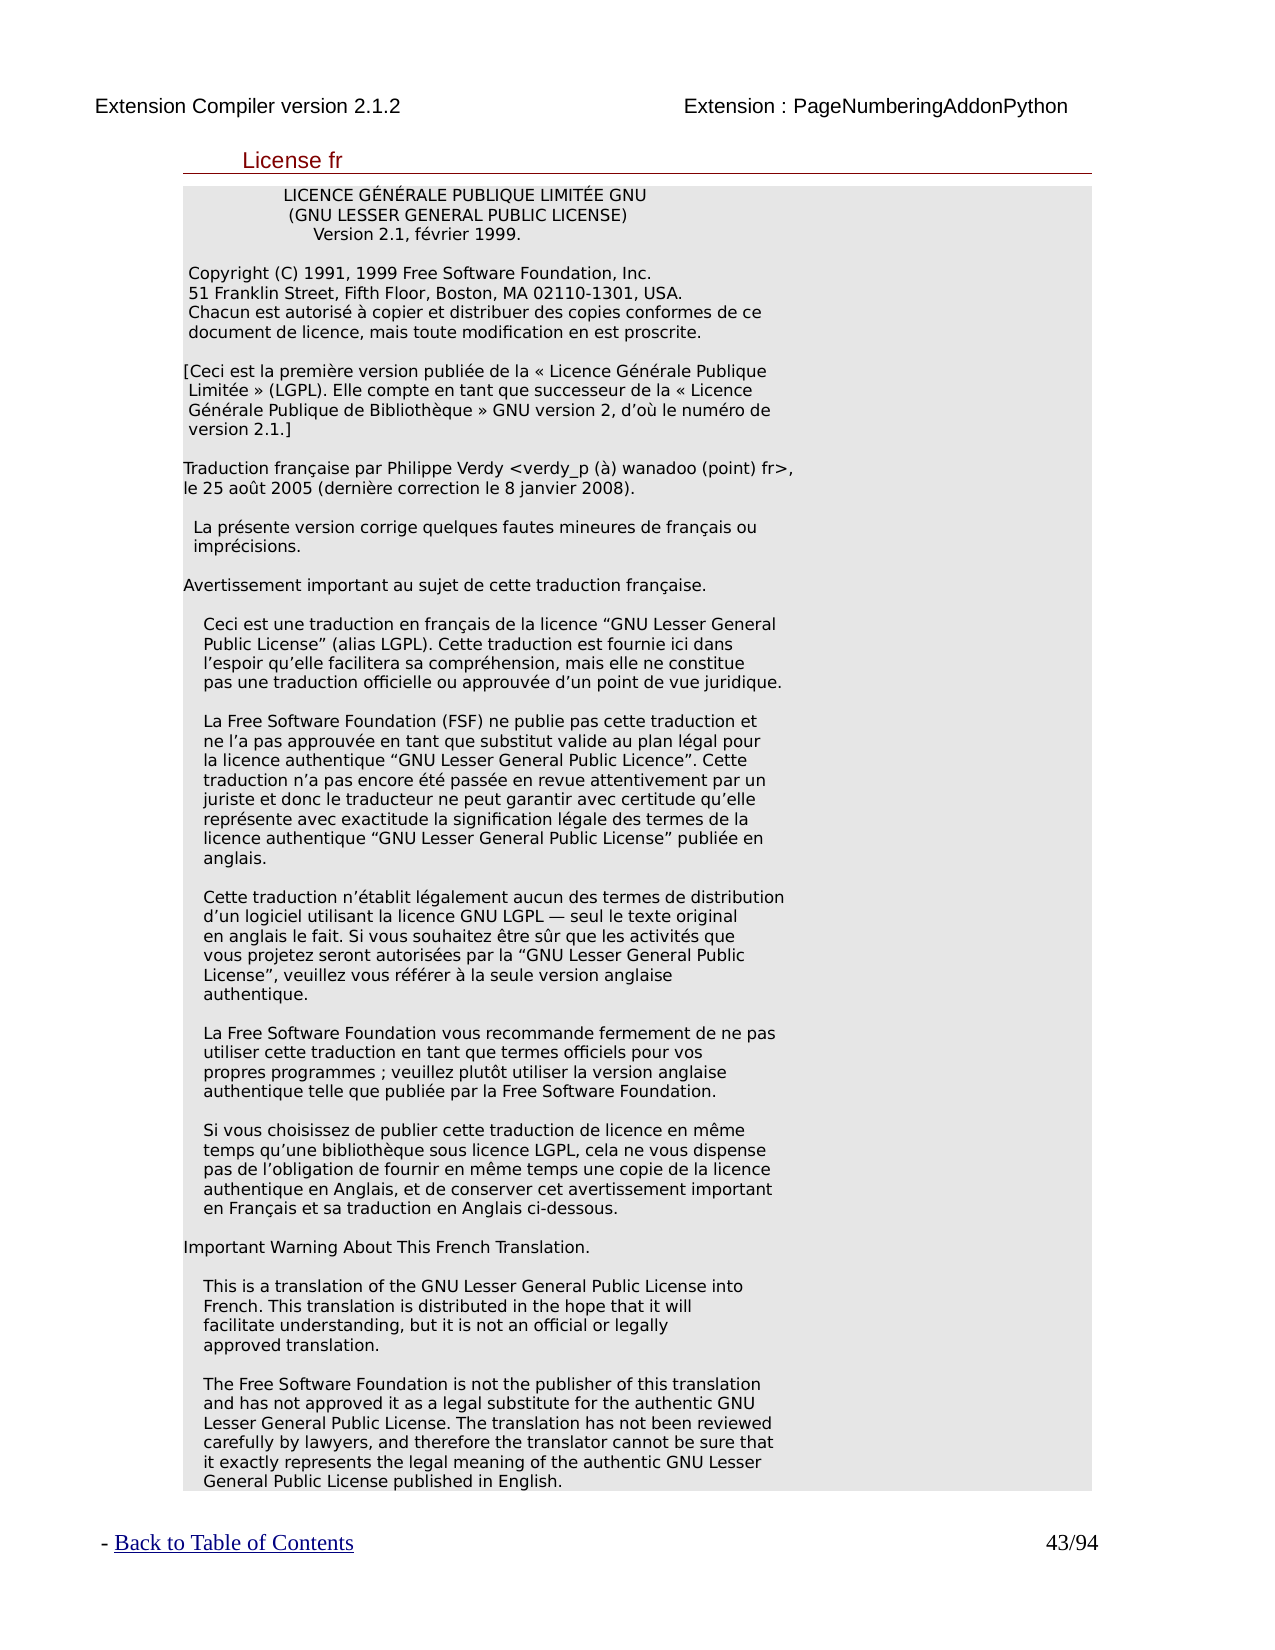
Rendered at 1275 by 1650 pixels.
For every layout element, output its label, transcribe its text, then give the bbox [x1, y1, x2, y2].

text Cette traduction n’établit légalement aucun des termes de distribution [183, 888, 1092, 907]
text Traduction française par Philippe Verdy <verdy_p (à) wanadoo (point) fr>, [183, 459, 1092, 478]
text This is a translation of the GNU Lesser General Public License into [183, 1277, 1092, 1297]
text it exactly represents the legal meaning of the authentic GNU Lesser [183, 1452, 1092, 1472]
text La Free Software Foundation vous recommande fermement de ne pas [183, 1024, 1092, 1043]
text anglais. [183, 849, 1092, 868]
text and has not approved it as a legal substitute for the authentic GNU [183, 1394, 1092, 1413]
text la licence authentique “GNU Lesser General Public Licence”. Cette [183, 751, 1092, 771]
text en anglais le fait. Si vous souhaitez être sûr que les activités que [183, 927, 1092, 946]
text authentique en Anglais, et de conserver cet avertissement important [183, 1180, 1092, 1199]
text licence authentique “GNU Lesser General Public License” publiée en [183, 829, 1092, 849]
text d’un logiciel utilisant la licence GNU LGPL — seul le texte original [183, 907, 1092, 927]
text Version 2.1, février 1999. [183, 225, 1092, 245]
text approved translation. [183, 1336, 1092, 1355]
text le 25 août 2005 (dernière correction le 8 janvier 2008). [183, 478, 1092, 498]
text pas une traduction officielle ou approuvée d’un point de vue juridique. [183, 673, 1092, 693]
text Chacun est autorisé à copier et distribuer des copies conformes de ce [183, 303, 1092, 323]
text l’espoir qu’elle facilitera sa compréhension, mais elle ne constitue [183, 654, 1092, 673]
text Avertissement important au sujet de cette traduction française. [183, 576, 1092, 595]
text General Public License published in English. [183, 1472, 1092, 1491]
text représente avec exactitude la signification légale des termes de la [183, 810, 1092, 829]
text Générale Publique de Bibliothèque » GNU version 2, d’où le numéro de [183, 401, 1092, 420]
text License fr [183, 147, 1092, 173]
text 51 Franklin Street, Fifth Floor, Boston, MA 02110-1301, USA. [183, 284, 1092, 303]
text Copyright (C) 1991, 1999 Free Software Foundation, Inc. [183, 264, 1092, 284]
text Lesser General Public License. The translation has not been reviewed [183, 1413, 1092, 1433]
text utiliser cette traduction en tant que termes officiels pour vos [183, 1043, 1092, 1063]
text Si vous choisissez de publier cette traduction de licence en même [183, 1121, 1092, 1141]
text The Free Software Foundation is not the publisher of this translation [183, 1374, 1092, 1394]
text en Français et sa traduction en Anglais ci-dessous. [183, 1199, 1092, 1219]
text traduction n’a pas encore été passée en revue attentivement par un [183, 771, 1092, 790]
text French. This translation is distributed in the hope that it will [183, 1297, 1092, 1316]
text juriste et donc le traducteur ne peut garantir avec certitude qu’elle [183, 790, 1092, 810]
text authentique. [183, 985, 1092, 1004]
text [Ceci est la première version publiée de la « Licence Générale Publique [183, 362, 1092, 381]
text ne l’a pas approuvée en tant que substitut valide au plan légal pour [183, 732, 1092, 751]
text License”, veuillez vous référer à la seule version anglaise [183, 966, 1092, 985]
text Limitée » (LGPL). Elle compte en tant que successeur de la « Licence [183, 381, 1092, 401]
text Important Warning About This French Translation. [183, 1238, 1092, 1258]
text LICENCE GÉNÉRALE PUBLIQUE LIMITÉE GNU [183, 186, 1092, 206]
text imprécisions. [183, 537, 1092, 556]
text vous projetez seront autorisées par la “GNU Lesser General Public [183, 946, 1092, 966]
text temps qu’une bibliothèque sous licence LGPL, cela ne vous dispense [183, 1141, 1092, 1160]
text version 2.1.] [183, 420, 1092, 439]
text authentique telle que publiée par la Free Software Foundation. [183, 1082, 1092, 1102]
text carefully by lawyers, and therefore the translator cannot be sure that [183, 1433, 1092, 1452]
text document de licence, mais toute modification en est proscrite. [183, 323, 1092, 342]
text Ceci est une traduction en français de la licence “GNU Lesser General [183, 615, 1092, 634]
text La Free Software Foundation (FSF) ne publie pas cette traduction et [183, 712, 1092, 732]
text Public License” (alias LGPL). Cette traduction est fournie ici dans [183, 634, 1092, 654]
text propres programmes ; veuillez plutôt utiliser la version anglaise [183, 1063, 1092, 1082]
text La présente version corrige quelques fautes mineures de français ou [183, 517, 1092, 537]
text (GNU LESSER GENERAL PUBLIC LICENSE) [183, 206, 1092, 225]
text facilitate understanding, but it is not an official or legally [183, 1316, 1092, 1336]
text pas de l’obligation de fournir en même temps une copie de la licence [183, 1160, 1092, 1180]
